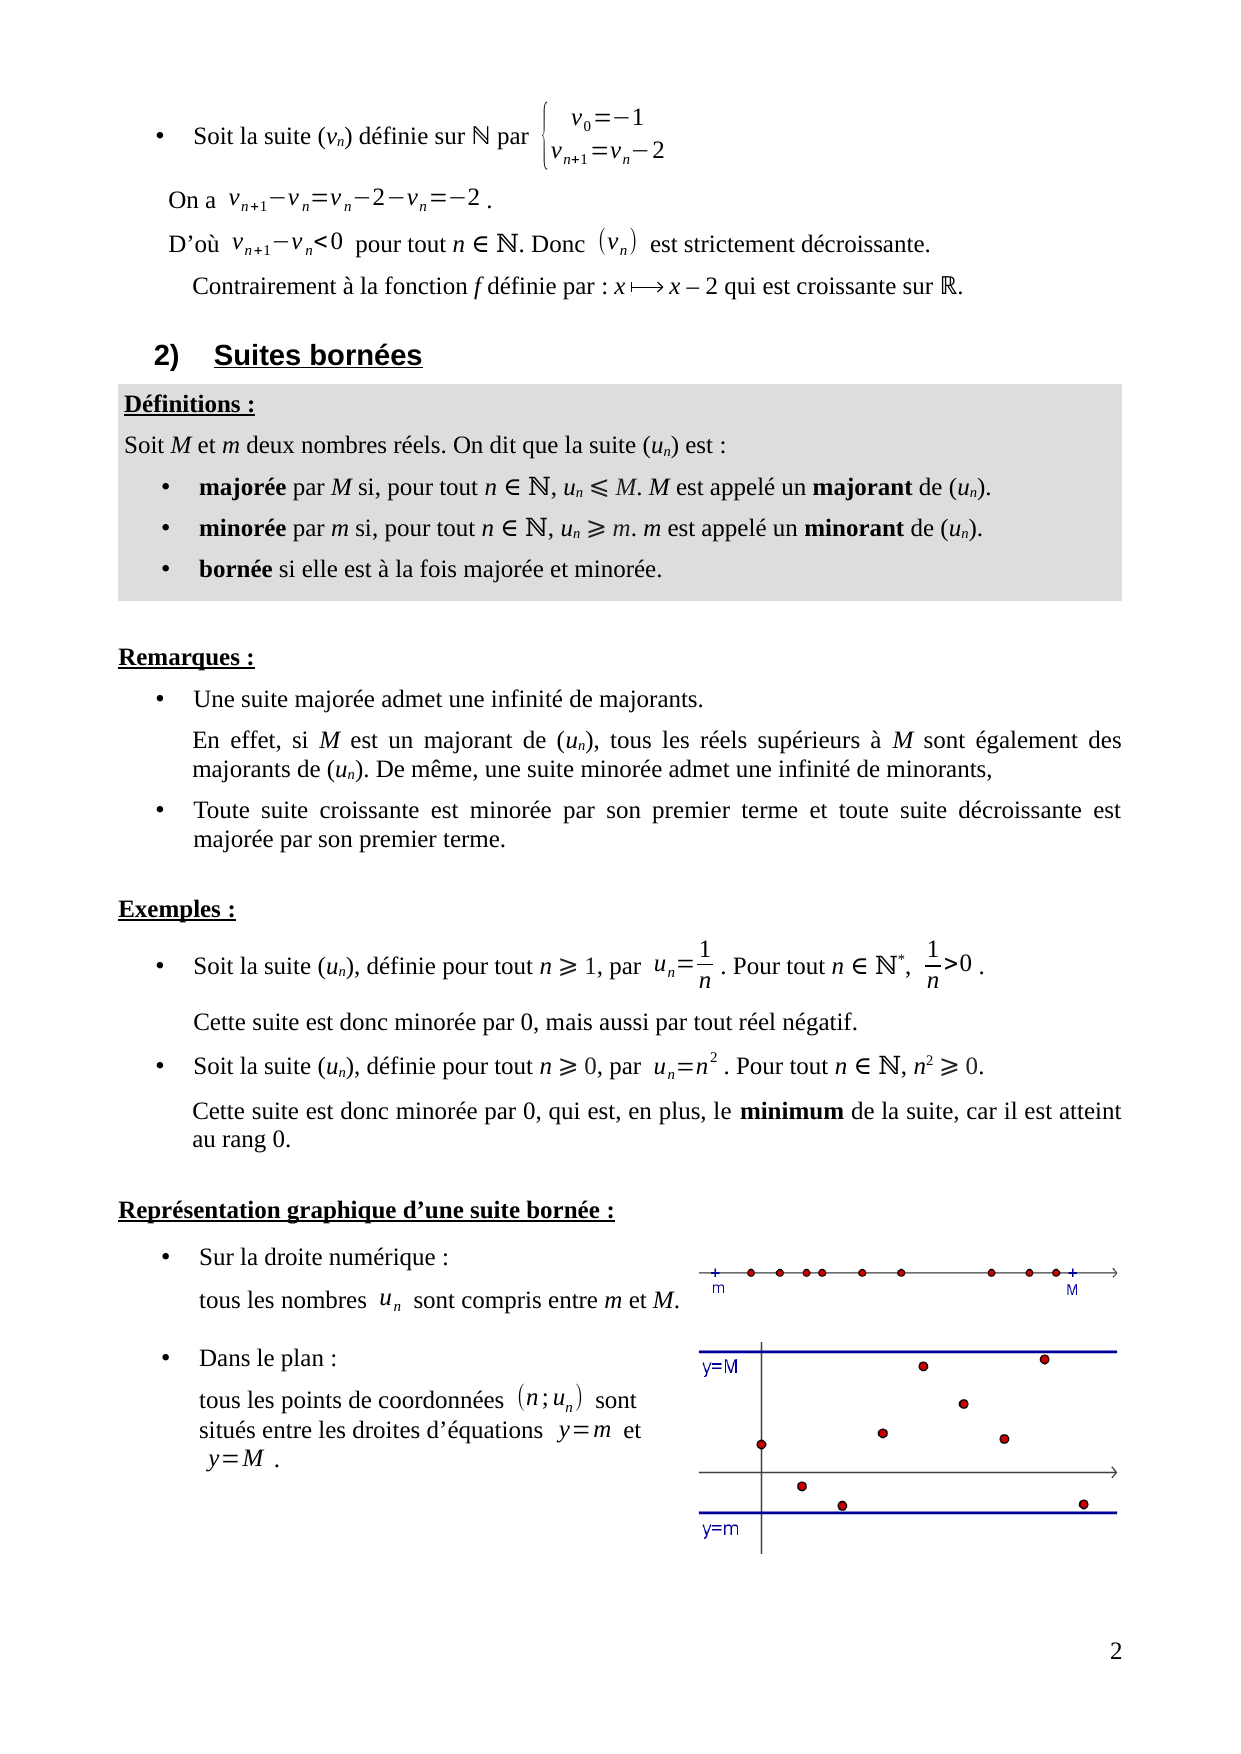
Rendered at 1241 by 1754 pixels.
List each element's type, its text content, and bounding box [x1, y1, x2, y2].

text En effet, si M est un majorant de (un), tous les réels supérieurs à M sont également des majorants de (un). De même, une suite minorée admet une infinité de minorants, [192, 725, 1122, 782]
text On a . [118, 183, 1122, 215]
table_header [693, 1236, 1123, 1337]
list Soit la suite (un), définie pour tout n ⩾ 0, par . Pour tout n ∈ ℕ, n2 ⩾ 0. [156, 1048, 1122, 1083]
list Cette suite est donc minorée par 0, mais aussi par tout réel négatif. [156, 1007, 1122, 1036]
text Remarques : [118, 642, 1122, 671]
text Représentation graphique d’une suite bornée : [118, 1195, 1122, 1224]
list Une suite majorée admet une infinité de majorants. [156, 684, 1122, 712]
text Contrairement à la fonction f définie par : x x – 2 qui est croissante sur ℝ. [192, 271, 1122, 300]
table_header Sur la droite numérique : tous les nombres sont compris entre m et M. [118, 1236, 693, 1337]
text Exemples : [118, 894, 1122, 923]
text D’où pour tout n ∈ ℕ. Donc est strictement décroissante. [118, 227, 1122, 259]
list Soit la suite (un), définie pour tout n ⩾ 1, par . Pour tout n ∈ ℕ*, . [156, 936, 1122, 995]
text Cette suite est donc minorée par 0, qui est, en plus, le minimum de la suite, car il est atteint au rang 0. [192, 1096, 1122, 1153]
subtitle Suites bornées [153, 337, 1122, 371]
list Toute suite croissante est minorée par son premier terme et toute suite décroissante est majorée par son premier terme. [156, 795, 1122, 852]
table_cell Dans le plan : tous les points de coordonnées sont situés entre les droites d’équations et . [118, 1337, 693, 1586]
table_header Définitions : Soit M et m deux nombres réels. On dit que la suite (un) est : majorée par M si, pour tout n ∈ ℕ, un ⩽ M. M est appelé un majorant de (un). minorée par m si, pour tout n ∈ ℕ, un ⩾ m. m est appelé un minorant de (un). bornée si elle est à la fois majorée et minorée. [118, 384, 1122, 601]
list Soit la suite (vn) définie sur ℕ par [156, 100, 1122, 171]
table_cell [693, 1337, 1123, 1586]
